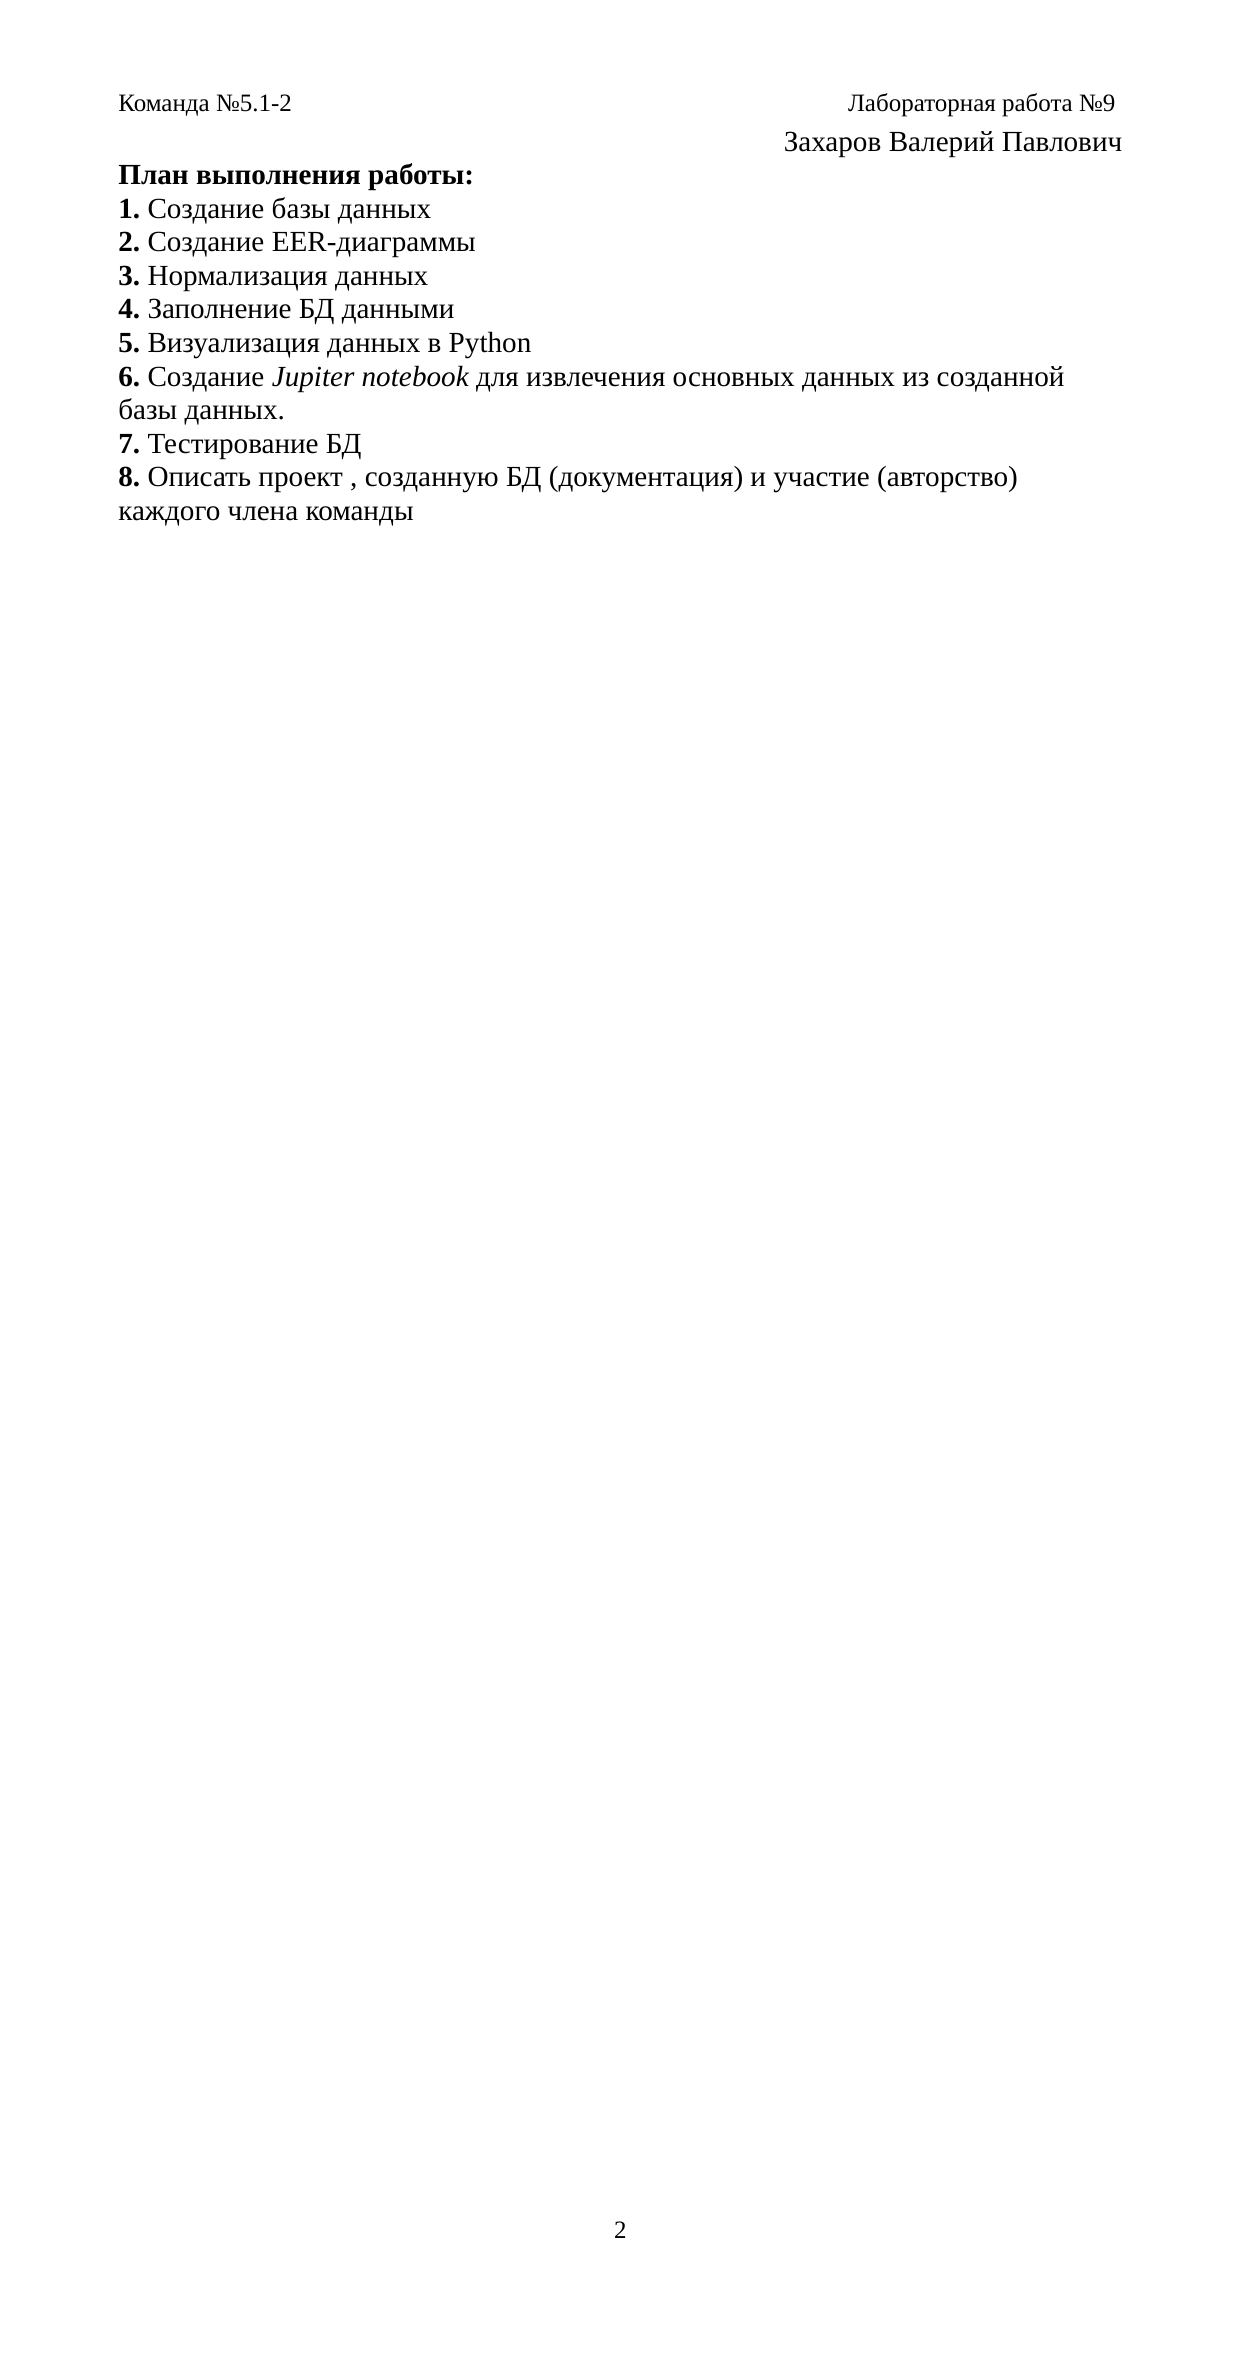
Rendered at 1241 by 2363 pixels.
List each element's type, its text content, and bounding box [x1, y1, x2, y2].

text 4. Заполнение БД данными [118, 292, 1122, 325]
text 3. Нормализация данных [118, 258, 1122, 292]
text 1. Создание базы данных [118, 191, 1122, 224]
text Захаров Валерий Павлович [118, 124, 1122, 157]
text 2. Создание EER-диаграммы [118, 224, 1122, 258]
text 7. Тестирование БД [118, 426, 1122, 459]
text 6. Создание Jupiter notebook для извлечения основных данных из созданной базы данных. [118, 359, 1122, 426]
text 5. Визуализация данных в Python [118, 325, 1122, 359]
text 8. Описать проект , созданную БД (документация) и участие (авторство) каждого члена команды [118, 459, 1122, 526]
text План выполнения работы: [118, 157, 1122, 191]
